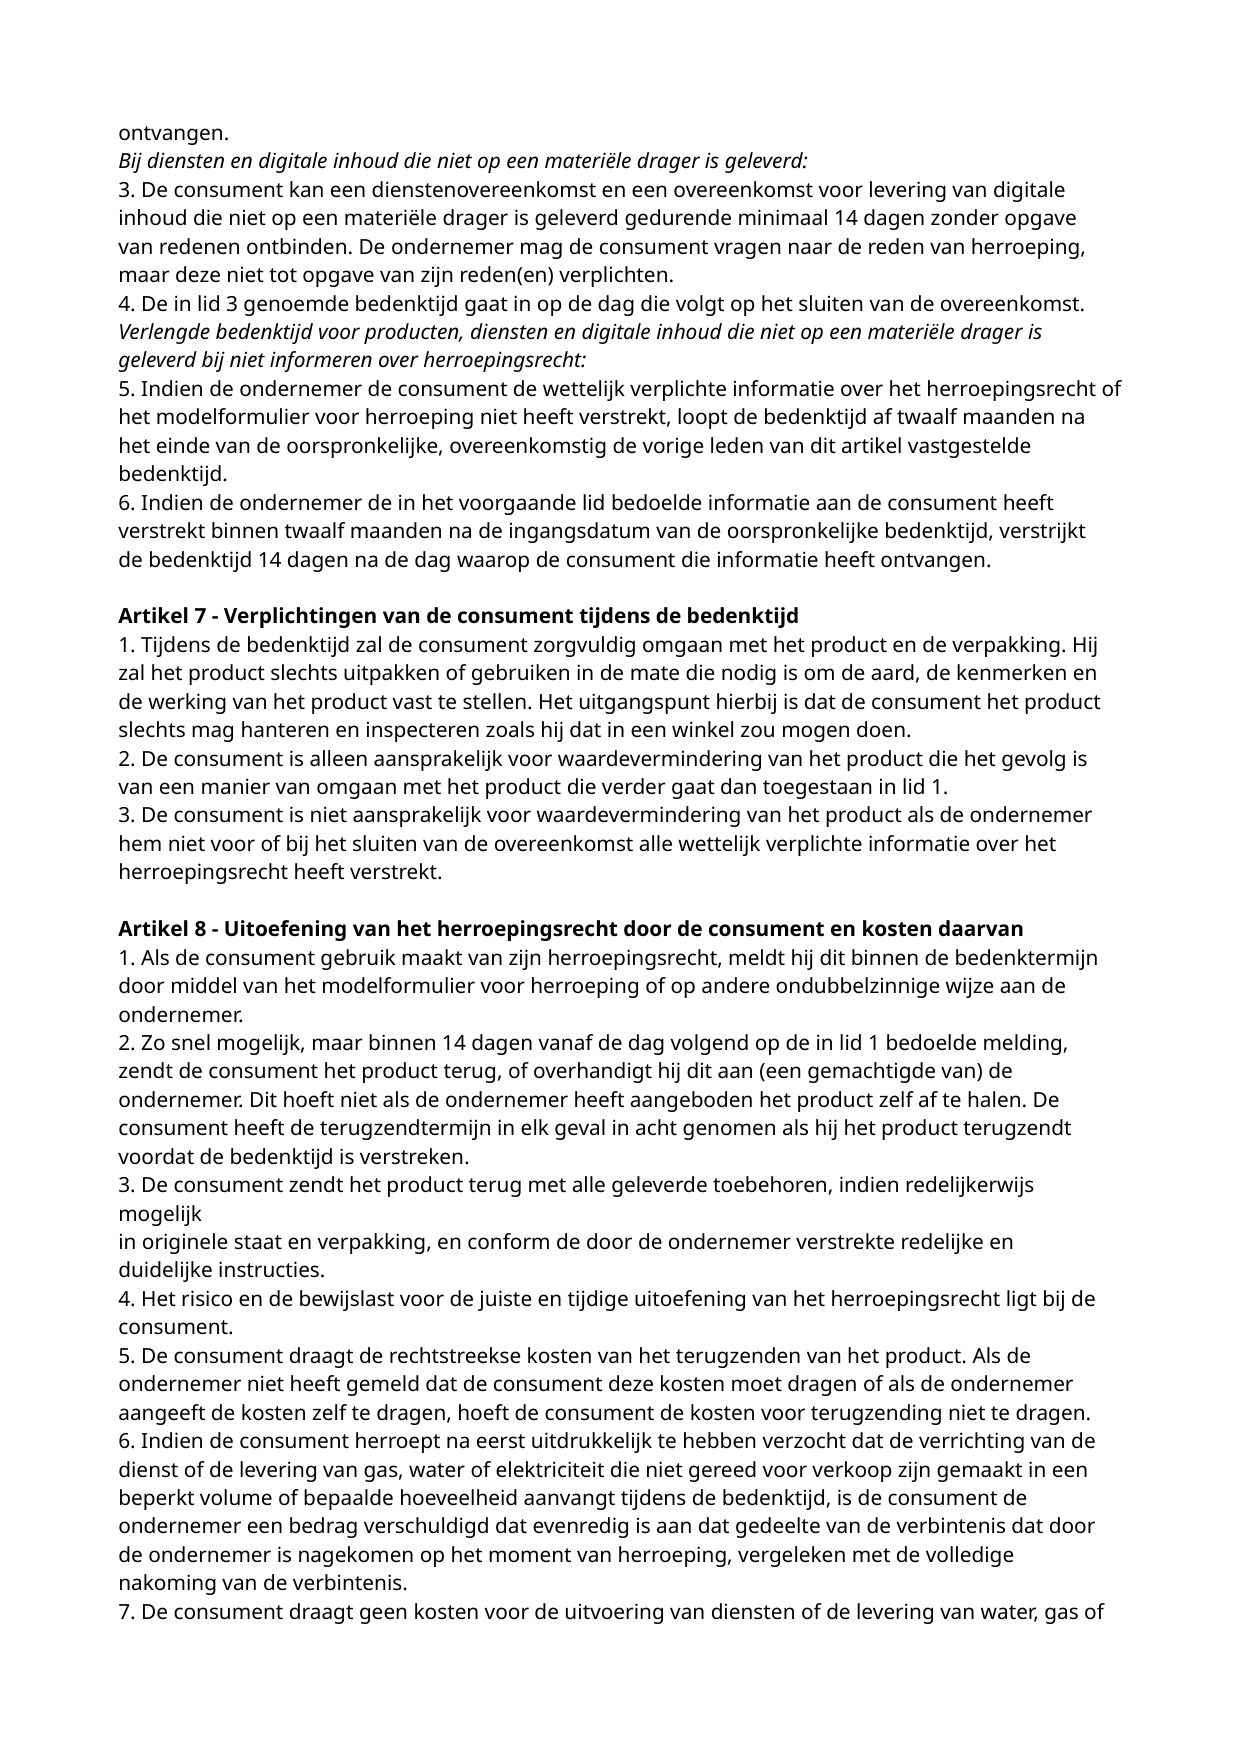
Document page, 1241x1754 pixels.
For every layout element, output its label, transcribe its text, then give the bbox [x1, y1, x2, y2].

text in originele staat en verpakking, en conform de door de ondernemer verstrekte redelijke en [118, 1227, 1122, 1256]
text consument heeft de terugzendtermijn in elk geval in acht genomen als hij het product terugzendt [118, 1113, 1122, 1142]
text 1. Tijdens de bedenktijd zal de consument zorgvuldig omgaan met het product en de verpakking. Hij [118, 630, 1122, 658]
text ondernemer. Dit hoeft niet als de ondernemer heeft aangeboden het product zelf af te halen. De [118, 1085, 1122, 1113]
text herroepingsrecht heeft verstrekt. [118, 857, 1122, 886]
text zendt de consument het product terug, of overhandigt hij dit aan (een gemachtigde van) de [118, 1057, 1122, 1085]
text consument. [118, 1312, 1122, 1341]
text het einde van de oorspronkelijke, overeenkomstig de vorige leden van dit artikel vastgestelde [118, 431, 1122, 459]
text 3. De consument kan een dienstenovereenkomst en een overeenkomst voor levering van digitale [118, 175, 1122, 203]
text het modelformulier voor herroeping niet heeft verstrekt, loopt de bedenktijd af twaalf maanden na [118, 402, 1122, 431]
text 3. De consument is niet aansprakelijk voor waardevermindering van het product als de ondernemer [118, 801, 1122, 829]
text de werking van het product vast te stellen. Het uitgangspunt hierbij is dat de consument het product [118, 687, 1122, 715]
text ondernemer niet heeft gemeld dat de consument deze kosten moet dragen of als de ondernemer [118, 1369, 1122, 1398]
text 5. De consument draagt de rechtstreekse kosten van het terugzenden van het product. Als de [118, 1341, 1122, 1369]
text de bedenktijd 14 dagen na de dag waarop de consument die informatie heeft ontvangen. [118, 545, 1122, 573]
text inhoud die niet op een materiële drager is geleverd gedurende minimaal 14 dagen zonder opgave [118, 203, 1122, 232]
text 5. Indien de ondernemer de consument de wettelijk verplichte informatie over het herroepingsrecht of [118, 374, 1122, 402]
text 6. Indien de ondernemer de in het voorgaande lid bedoelde informatie aan de consument heeft [118, 488, 1122, 516]
text van een manier van omgaan met het product die verder gaat dan toegestaan in lid 1. [118, 772, 1122, 801]
text Verlengde bedenktijd voor producten, diensten en digitale inhoud die niet op een materiële drager is [118, 317, 1122, 346]
text dienst of de levering van gas, water of elektriciteit die niet gereed voor verkoop zijn gemaakt in een [118, 1455, 1122, 1483]
text Bij diensten en digitale inhoud die niet op een materiële drager is geleverd: [118, 147, 1122, 175]
text ondernemer. [118, 1000, 1122, 1028]
text 7. De consument draagt geen kosten voor de uitvoering van diensten of de levering van water, gas of [118, 1597, 1122, 1625]
text 4. Het risico en de bewijslast voor de juiste en tijdige uitoefening van het herroepingsrecht ligt bij de [118, 1284, 1122, 1312]
text Artikel 8 - Uitoefening van het herroepingsrecht door de consument en kosten daarvan [118, 914, 1122, 943]
text beperkt volume of bepaalde hoeveelheid aanvangt tijdens de bedenktijd, is de consument de [118, 1483, 1122, 1512]
text door middel van het modelformulier voor herroeping of op andere ondubbelzinnige wijze aan de [118, 971, 1122, 1000]
text de ondernemer is nagekomen op het moment van herroeping, vergeleken met de volledige [118, 1540, 1122, 1568]
text nakoming van de verbintenis. [118, 1568, 1122, 1597]
text maar deze niet tot opgave van zijn reden(en) verplichten. [118, 260, 1122, 289]
text 2. Zo snel mogelijk, maar binnen 14 dagen vanaf de dag volgend op de in lid 1 bedoelde melding, [118, 1028, 1122, 1057]
text van redenen ontbinden. De ondernemer mag de consument vragen naar de reden van herroeping, [118, 232, 1122, 260]
text 1. Als de consument gebruik maakt van zijn herroepingsrecht, meldt hij dit binnen de bedenktermijn [118, 943, 1122, 971]
text voordat de bedenktijd is verstreken. [118, 1142, 1122, 1170]
text hem niet voor of bij het sluiten van de overeenkomst alle wettelijk verplichte informatie over het [118, 829, 1122, 857]
text 2. De consument is alleen aansprakelijk voor waardevermindering van het product die het gevolg is [118, 744, 1122, 772]
text slechts mag hanteren en inspecteren zoals hij dat in een winkel zou mogen doen. [118, 715, 1122, 744]
text 3. De consument zendt het product terug met alle geleverde toebehoren, indien redelijkerwijs mogelijk [118, 1170, 1122, 1227]
text aangeeft de kosten zelf te dragen, hoeft de consument de kosten voor terugzending niet te dragen. [118, 1398, 1122, 1426]
text verstrekt binnen twaalf maanden na de ingangsdatum van de oorspronkelijke bedenktijd, verstrijkt [118, 516, 1122, 545]
text 4. De in lid 3 genoemde bedenktijd gaat in op de dag die volgt op het sluiten van de overeenkomst. [118, 289, 1122, 317]
text 6. Indien de consument herroept na eerst uitdrukkelijk te hebben verzocht dat de verrichting van de [118, 1426, 1122, 1455]
text Artikel 7 - Verplichtingen van de consument tijdens de bedenktijd [118, 602, 1122, 630]
text zal het product slechts uitpakken of gebruiken in de mate die nodig is om de aard, de kenmerken en [118, 658, 1122, 687]
text ontvangen. [118, 118, 1122, 147]
text duidelijke instructies. [118, 1256, 1122, 1284]
text geleverd bij niet informeren over herroepingsrecht: [118, 346, 1122, 374]
text bedenktijd. [118, 459, 1122, 488]
text ondernemer een bedrag verschuldigd dat evenredig is aan dat gedeelte van de verbintenis dat door [118, 1512, 1122, 1540]
